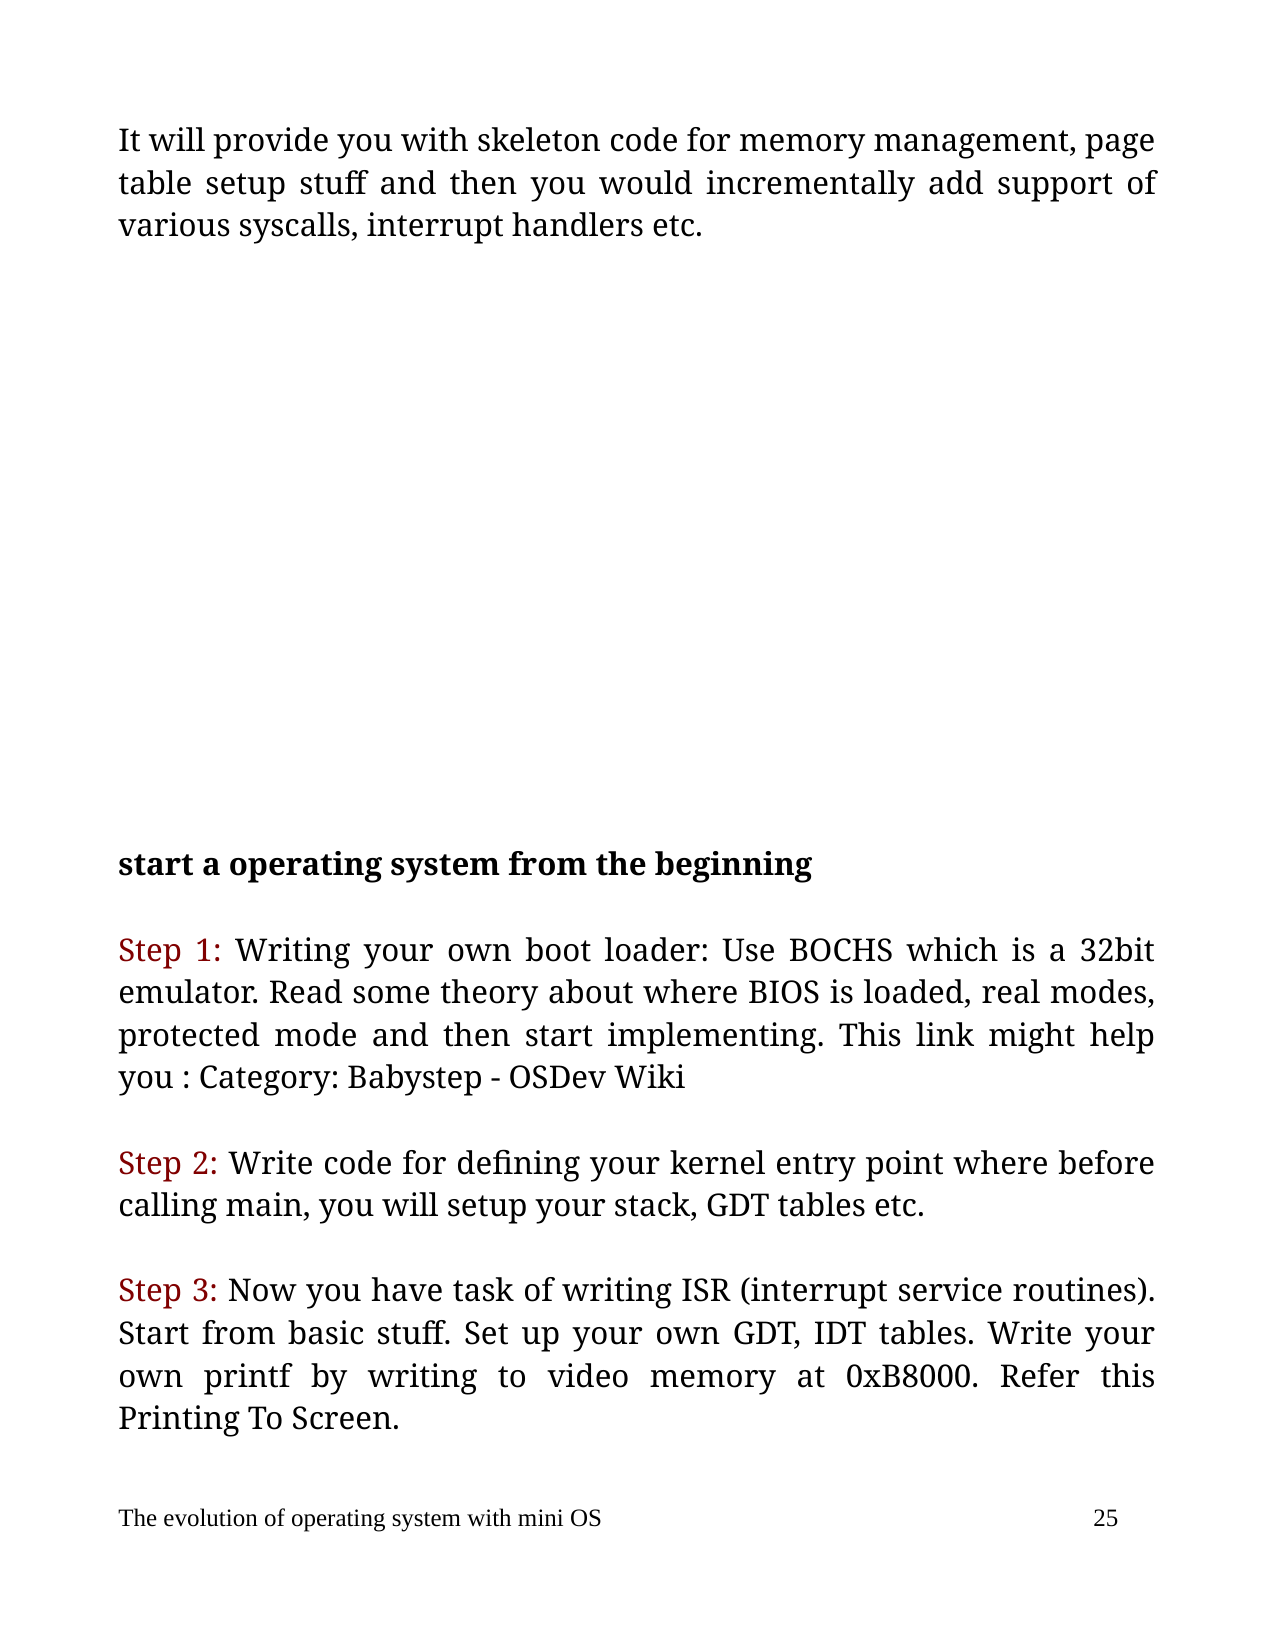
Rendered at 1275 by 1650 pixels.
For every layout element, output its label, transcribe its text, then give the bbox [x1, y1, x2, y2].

text Step 2: Write code for defining your kernel entry point where before calling main, you will setup your stack, GDT tables etc. [118, 1141, 1157, 1226]
text Step 1: Writing your own boot loader: Use BOCHS which is a 32bit emulator. Read some theory about where BIOS is loaded, real modes, protected mode and then start implementing. This link might help you : Category: Babystep - OSDev Wiki [118, 928, 1157, 1098]
text It will provide you with skeleton code for memory management, page table setup stuff and then you would incrementally add support of various syscalls, interrupt handlers etc. [118, 118, 1157, 246]
text Step 3: Now you have task of writing ISR (interrupt service routines). Start from basic stuff. Set up your own GDT, IDT tables. Write your own printf by writing to video memory at 0xB8000. Refer this Printing To Screen. [118, 1268, 1157, 1439]
text start a operating system from the beginning [118, 842, 1157, 885]
